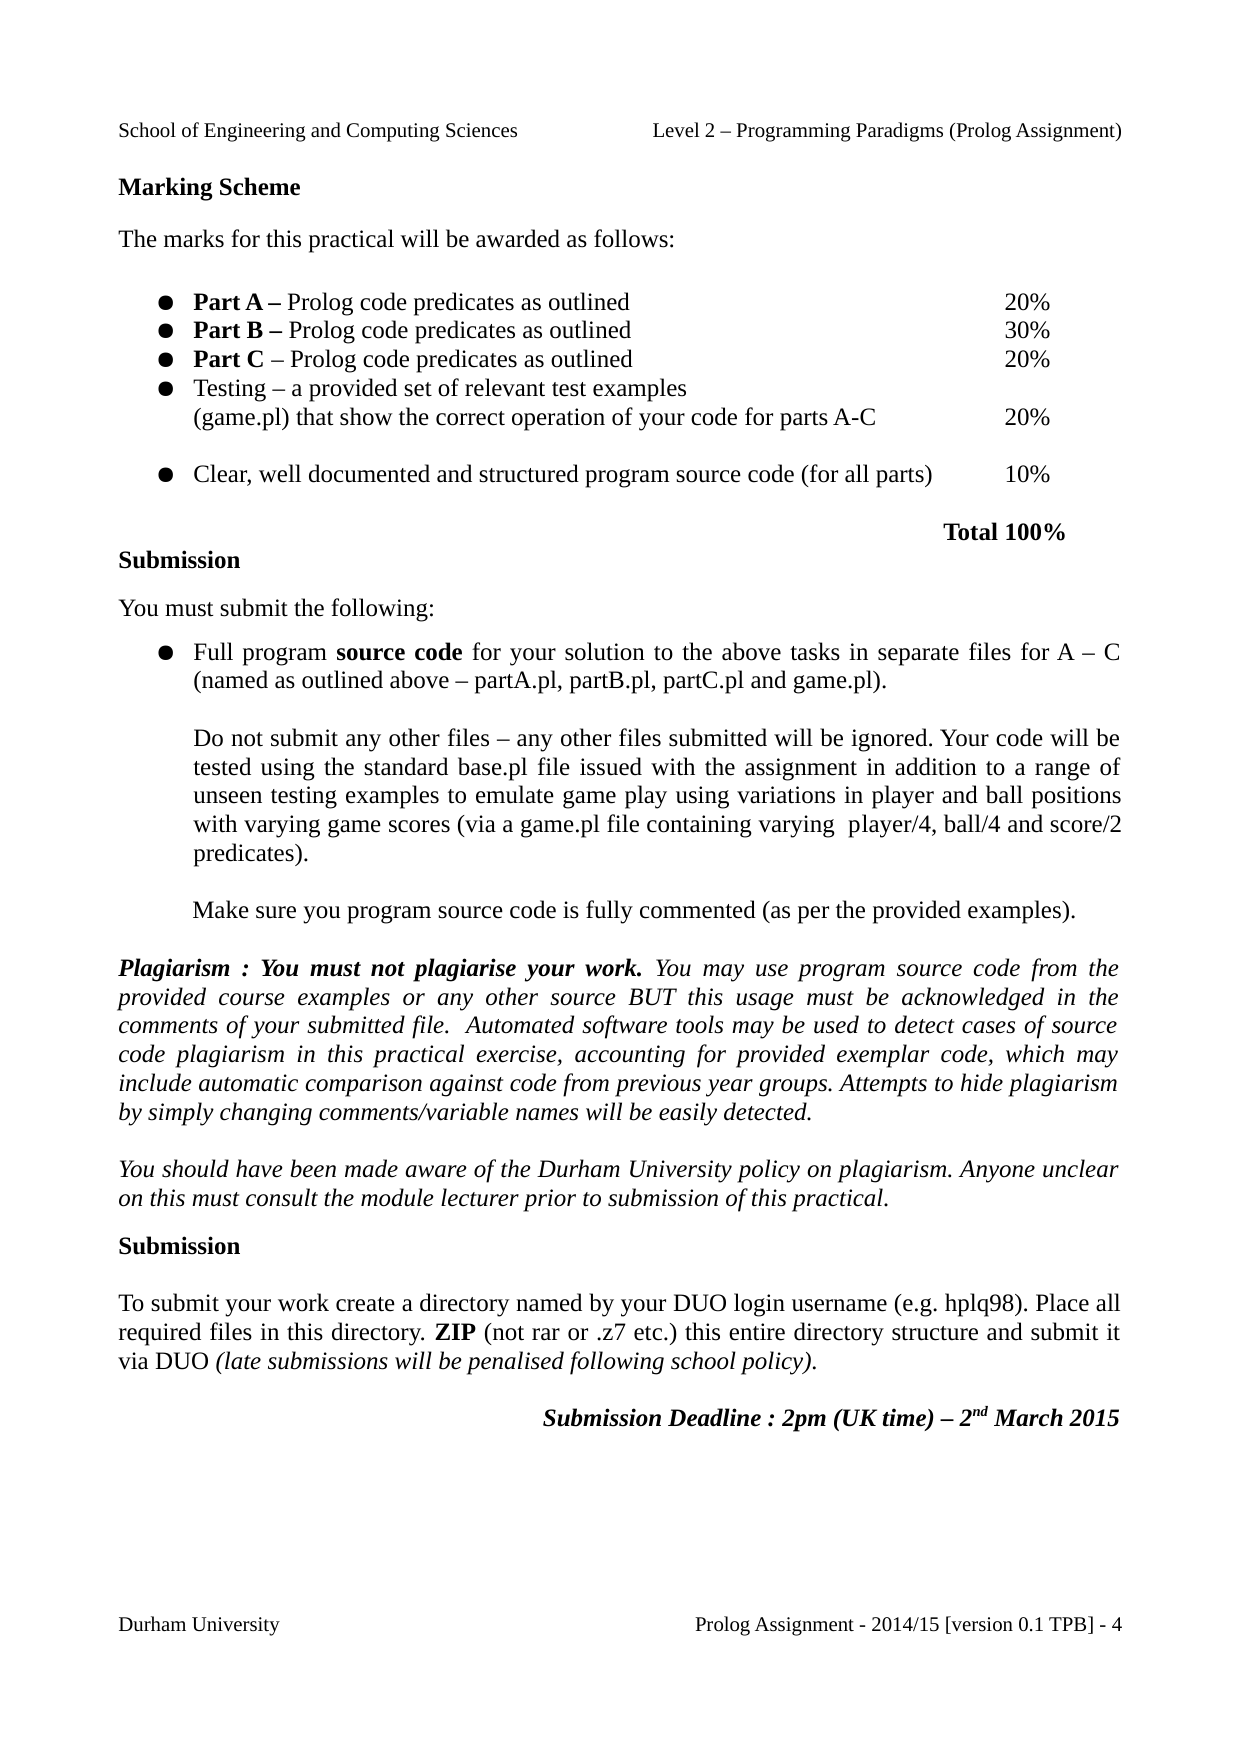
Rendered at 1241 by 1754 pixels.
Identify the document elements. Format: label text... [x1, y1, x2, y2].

list Part A – Prolog code predicates as outlined 20% [156, 287, 1122, 316]
text Submission [118, 1231, 1122, 1259]
text Make sure you program source code is fully commented (as per the provided examples). [118, 895, 1122, 924]
text You should have been made aware of the Durham University policy on plagiarism. Anyone unclear on this must consult the module lecturer prior to submission of this practical. [118, 1154, 1122, 1212]
text To submit your work create a directory named by your DUO login username (e.g. hplq98). Place all required files in this directory. ZIP (not rar or .z7 etc.) this entire directory structure and submit it via DUO (late submissions will be penalised following school policy). [118, 1288, 1122, 1374]
list Do not submit any other files – any other files submitted will be ignored. Your code will be tested using the standard base.pl file issued with the assignment in addition to a range of unseen testing examples to emulate game play using variations in player and ball positions with varying game scores (via a game.pl file containing varying player/4, ball/4 and score/2 predicates). [156, 723, 1122, 867]
list Part C – Prolog code predicates as outlined 20% [156, 344, 1122, 373]
text Marking Scheme [118, 172, 1122, 200]
list Clear, well documented and structured program source code (for all parts) 10% [156, 459, 1122, 488]
text Plagiarism : You must not plagiarise your work. You may use program source code from the provided course examples or any other source BUT this usage must be acknowledged in the comments of your submitted file. Automated software tools may be used to detect cases of source code plagiarism in this practical exercise, accounting for provided exemplar code, which may include automatic comparison against code from previous year groups. Attempts to hide plagiarism by simply changing comments/variable names will be easily detected. [118, 953, 1122, 1125]
text Total 100% [118, 517, 1122, 546]
list Part B – Prolog code predicates as outlined 30% [156, 316, 1122, 344]
text The marks for this practical will be awarded as follows: [118, 224, 1122, 253]
list Full program source code for your solution to the above tasks in separate files for A – C (named as outlined above – partA.pl, partB.pl, partC.pl and game.pl). [156, 637, 1122, 694]
text Submission Deadline : 2pm (UK time) – 2nd March 2015 [118, 1403, 1122, 1432]
text You must submit the following: [118, 593, 1122, 622]
list Testing – a provided set of relevant test examples (game.pl) that show the correct operation of your code for parts A-C 20% [156, 373, 1122, 431]
text Submission [118, 546, 1122, 574]
